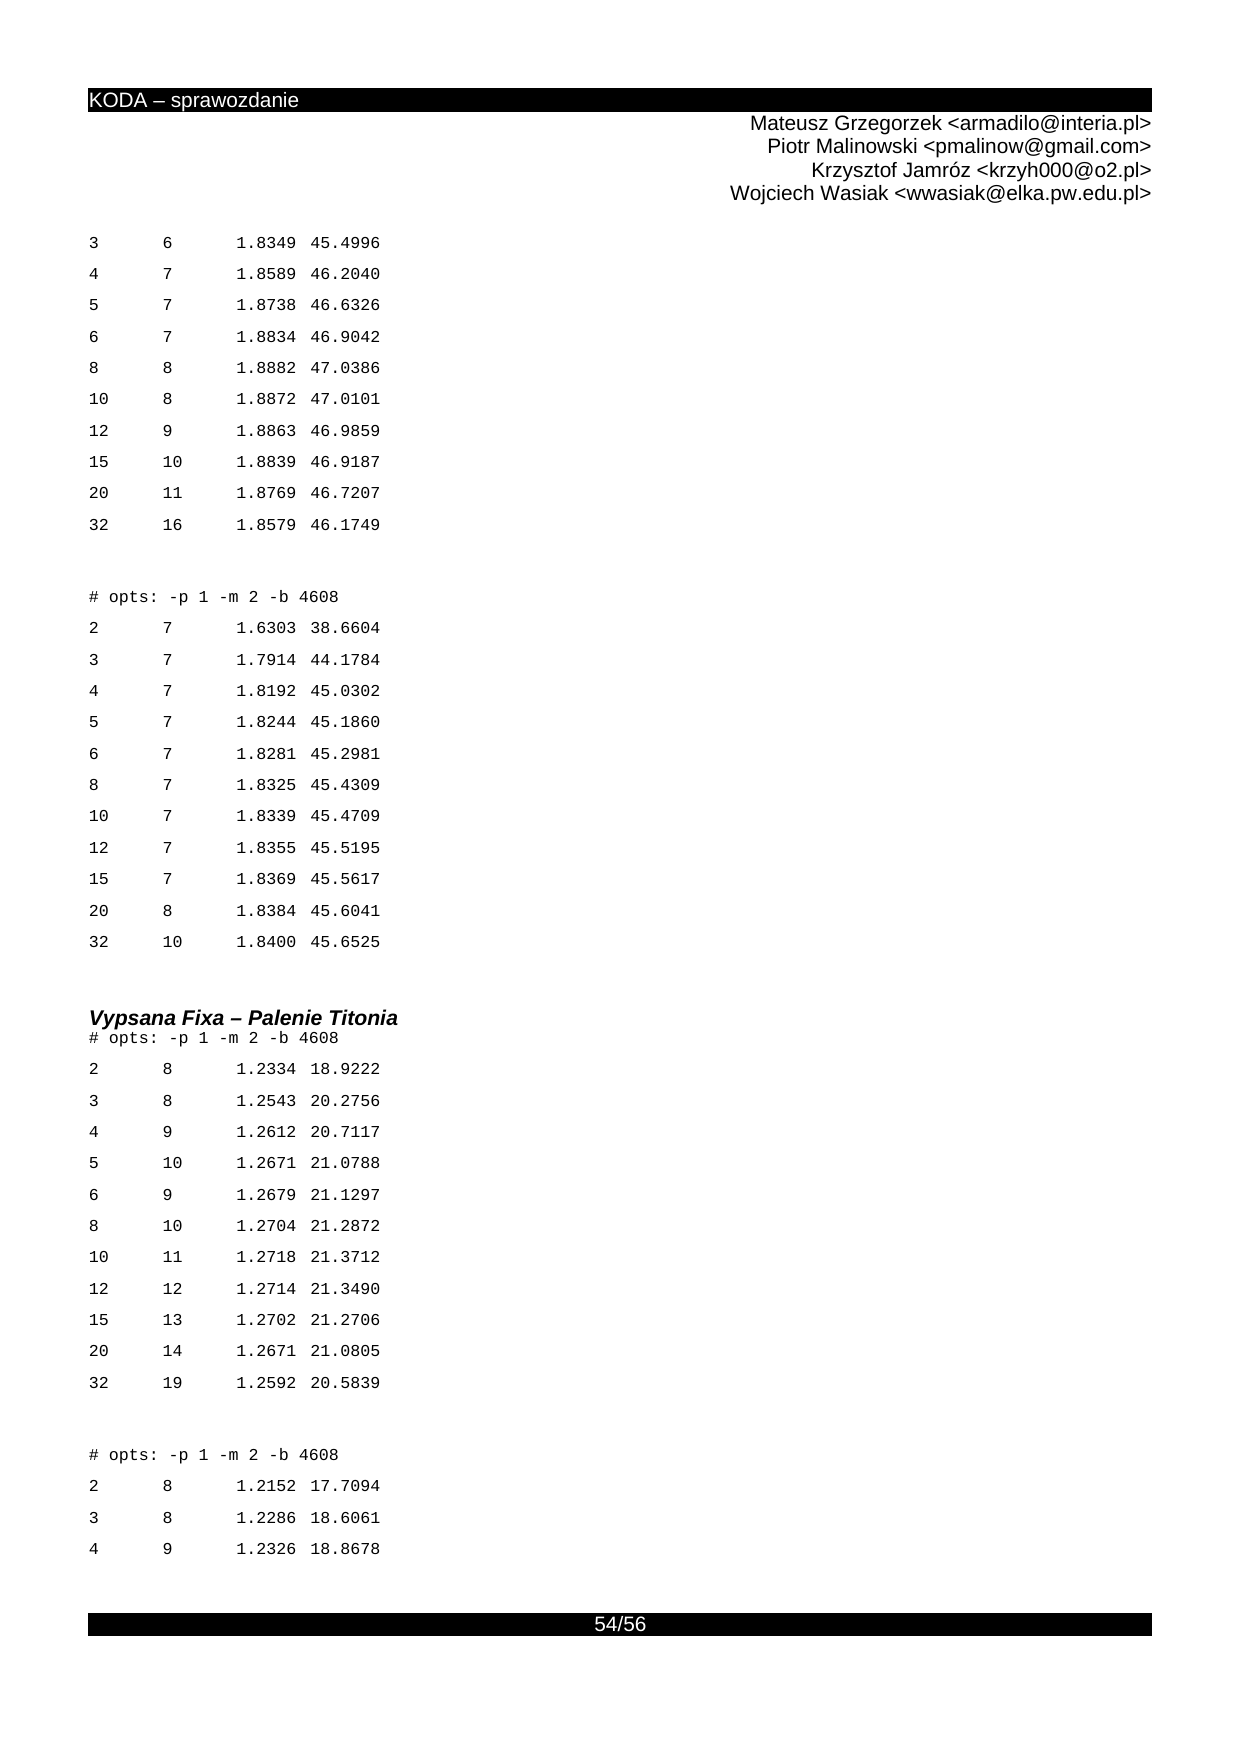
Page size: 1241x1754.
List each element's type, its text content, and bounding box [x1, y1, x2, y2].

text 5 7 1.8738 46.6326 [88, 297, 1152, 316]
text 2 8 1.2152 17.7094 [88, 1478, 1152, 1497]
text 32 10 1.8400 45.6525 [88, 933, 1152, 952]
text 12 9 1.8863 46.9859 [88, 422, 1152, 441]
text 4 9 1.2612 20.7117 [88, 1123, 1152, 1142]
text 2 8 1.2334 18.9222 [88, 1061, 1152, 1079]
text 5 10 1.2671 21.0788 [88, 1155, 1152, 1174]
text 8 8 1.8882 47.0386 [88, 359, 1152, 378]
text # opts: -p 1 -m 2 -b 4608 [88, 1029, 1152, 1048]
text 3 6 1.8349 45.4996 [88, 234, 1152, 253]
text 3 8 1.2543 20.2756 [88, 1092, 1152, 1111]
text 10 7 1.8339 45.4709 [88, 808, 1152, 827]
text 20 11 1.8769 46.7207 [88, 485, 1152, 504]
text # opts: -p 1 -m 2 -b 4608 [88, 588, 1152, 607]
text 10 8 1.8872 47.0101 [88, 391, 1152, 410]
text 6 9 1.2679 21.1297 [88, 1186, 1152, 1205]
text 20 14 1.2671 21.0805 [88, 1343, 1152, 1362]
text 6 7 1.8834 46.9042 [88, 328, 1152, 347]
text 32 16 1.8579 46.1749 [88, 516, 1152, 535]
text 15 10 1.8839 46.9187 [88, 454, 1152, 472]
text 8 7 1.8325 45.4309 [88, 777, 1152, 796]
text 12 7 1.8355 45.5195 [88, 839, 1152, 858]
text 4 7 1.8589 46.2040 [88, 266, 1152, 284]
text 15 7 1.8369 45.5617 [88, 871, 1152, 889]
text 5 7 1.8244 45.1860 [88, 714, 1152, 733]
text 3 8 1.2286 18.6061 [88, 1509, 1152, 1528]
text # opts: -p 1 -m 2 -b 4608 [88, 1446, 1152, 1465]
text 32 19 1.2592 20.5839 [88, 1374, 1152, 1393]
text 6 7 1.8281 45.2981 [88, 745, 1152, 764]
text 10 11 1.2718 21.3712 [88, 1249, 1152, 1268]
text 20 8 1.8384 45.6041 [88, 902, 1152, 921]
text 4 7 1.8192 45.0302 [88, 683, 1152, 701]
text 8 10 1.2704 21.2872 [88, 1217, 1152, 1236]
text 15 13 1.2702 21.2706 [88, 1312, 1152, 1330]
subtitle Vypsana Fixa – Palenie Titonia [88, 1006, 1152, 1029]
text 4 9 1.2326 18.8678 [88, 1541, 1152, 1559]
text 12 12 1.2714 21.3490 [88, 1280, 1152, 1299]
text 2 7 1.6303 38.6604 [88, 620, 1152, 639]
text 3 7 1.7914 44.1784 [88, 651, 1152, 670]
